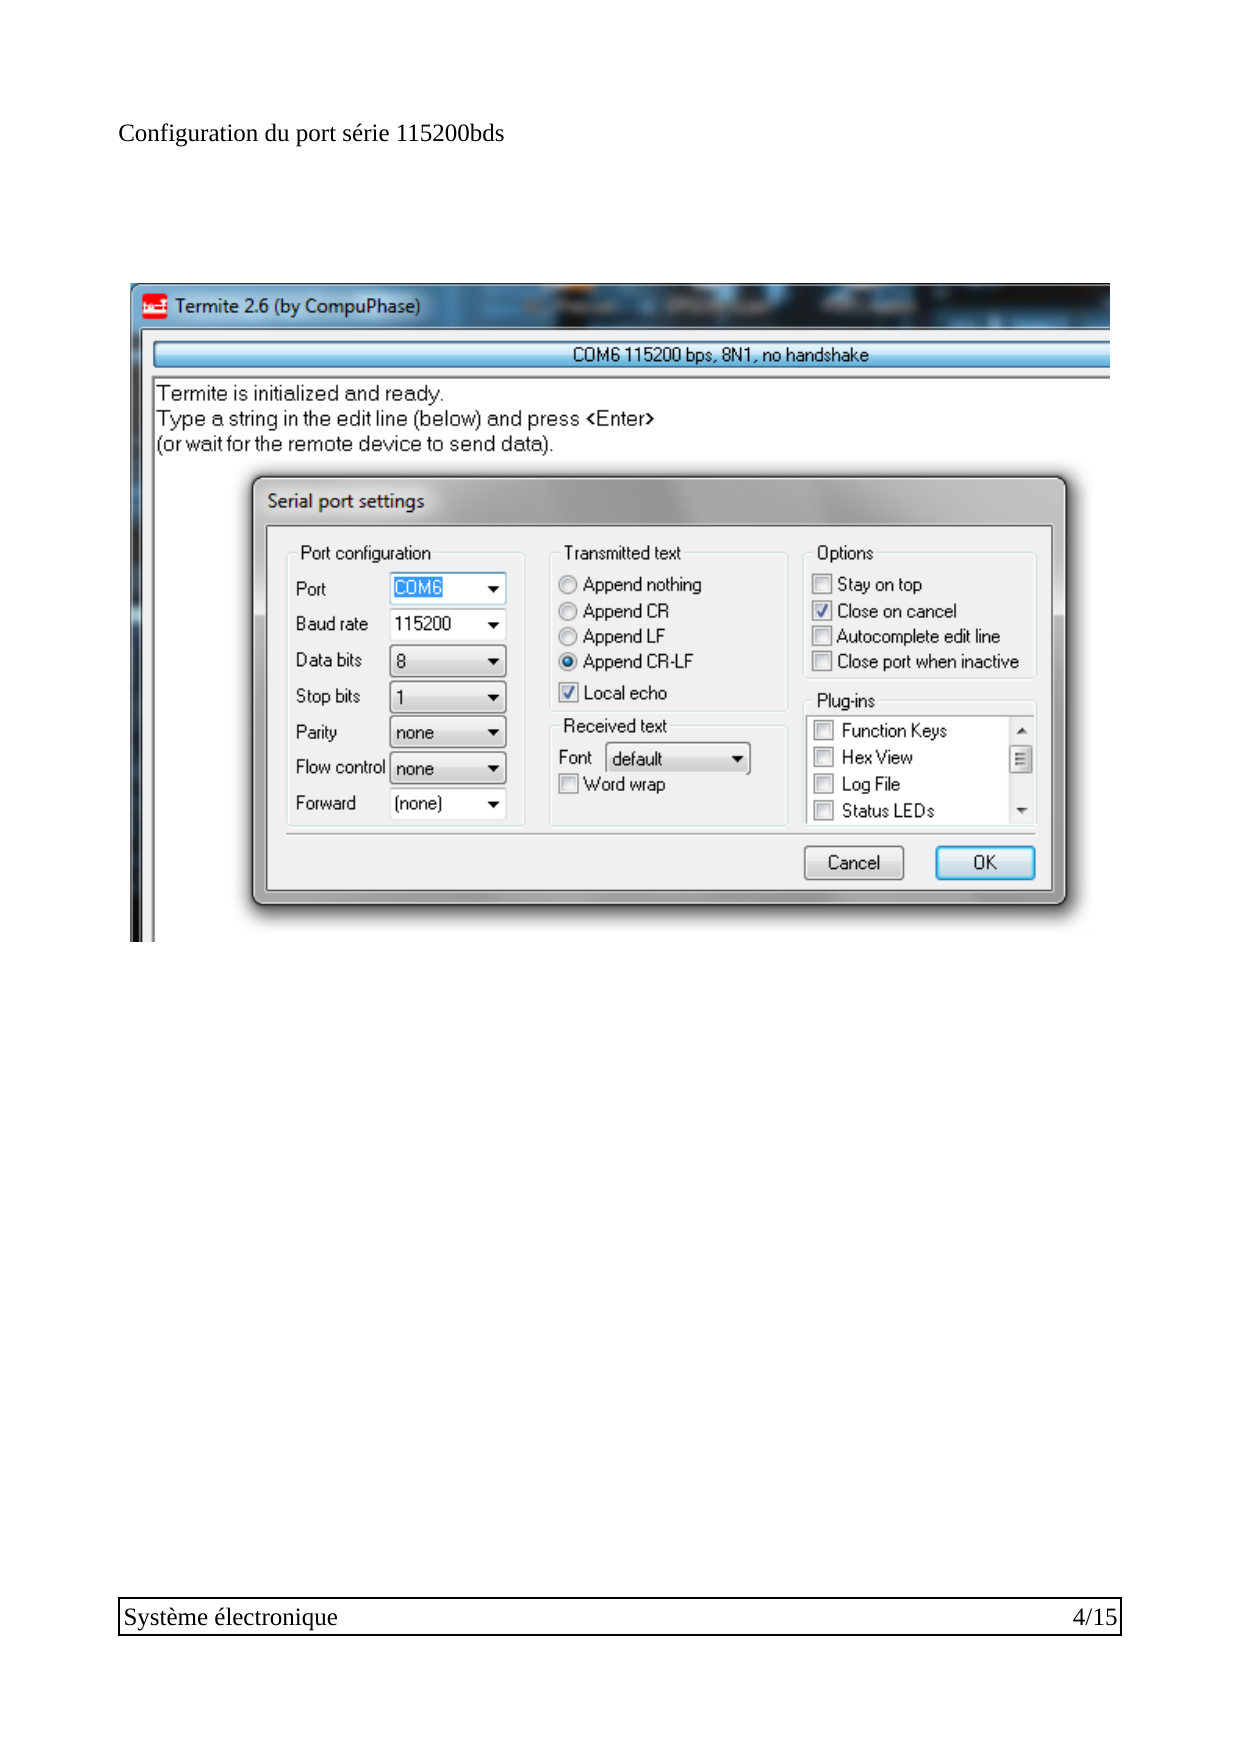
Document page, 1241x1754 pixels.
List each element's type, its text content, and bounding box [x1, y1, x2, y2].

text Configuration du port série 115200bds [118, 118, 1122, 147]
